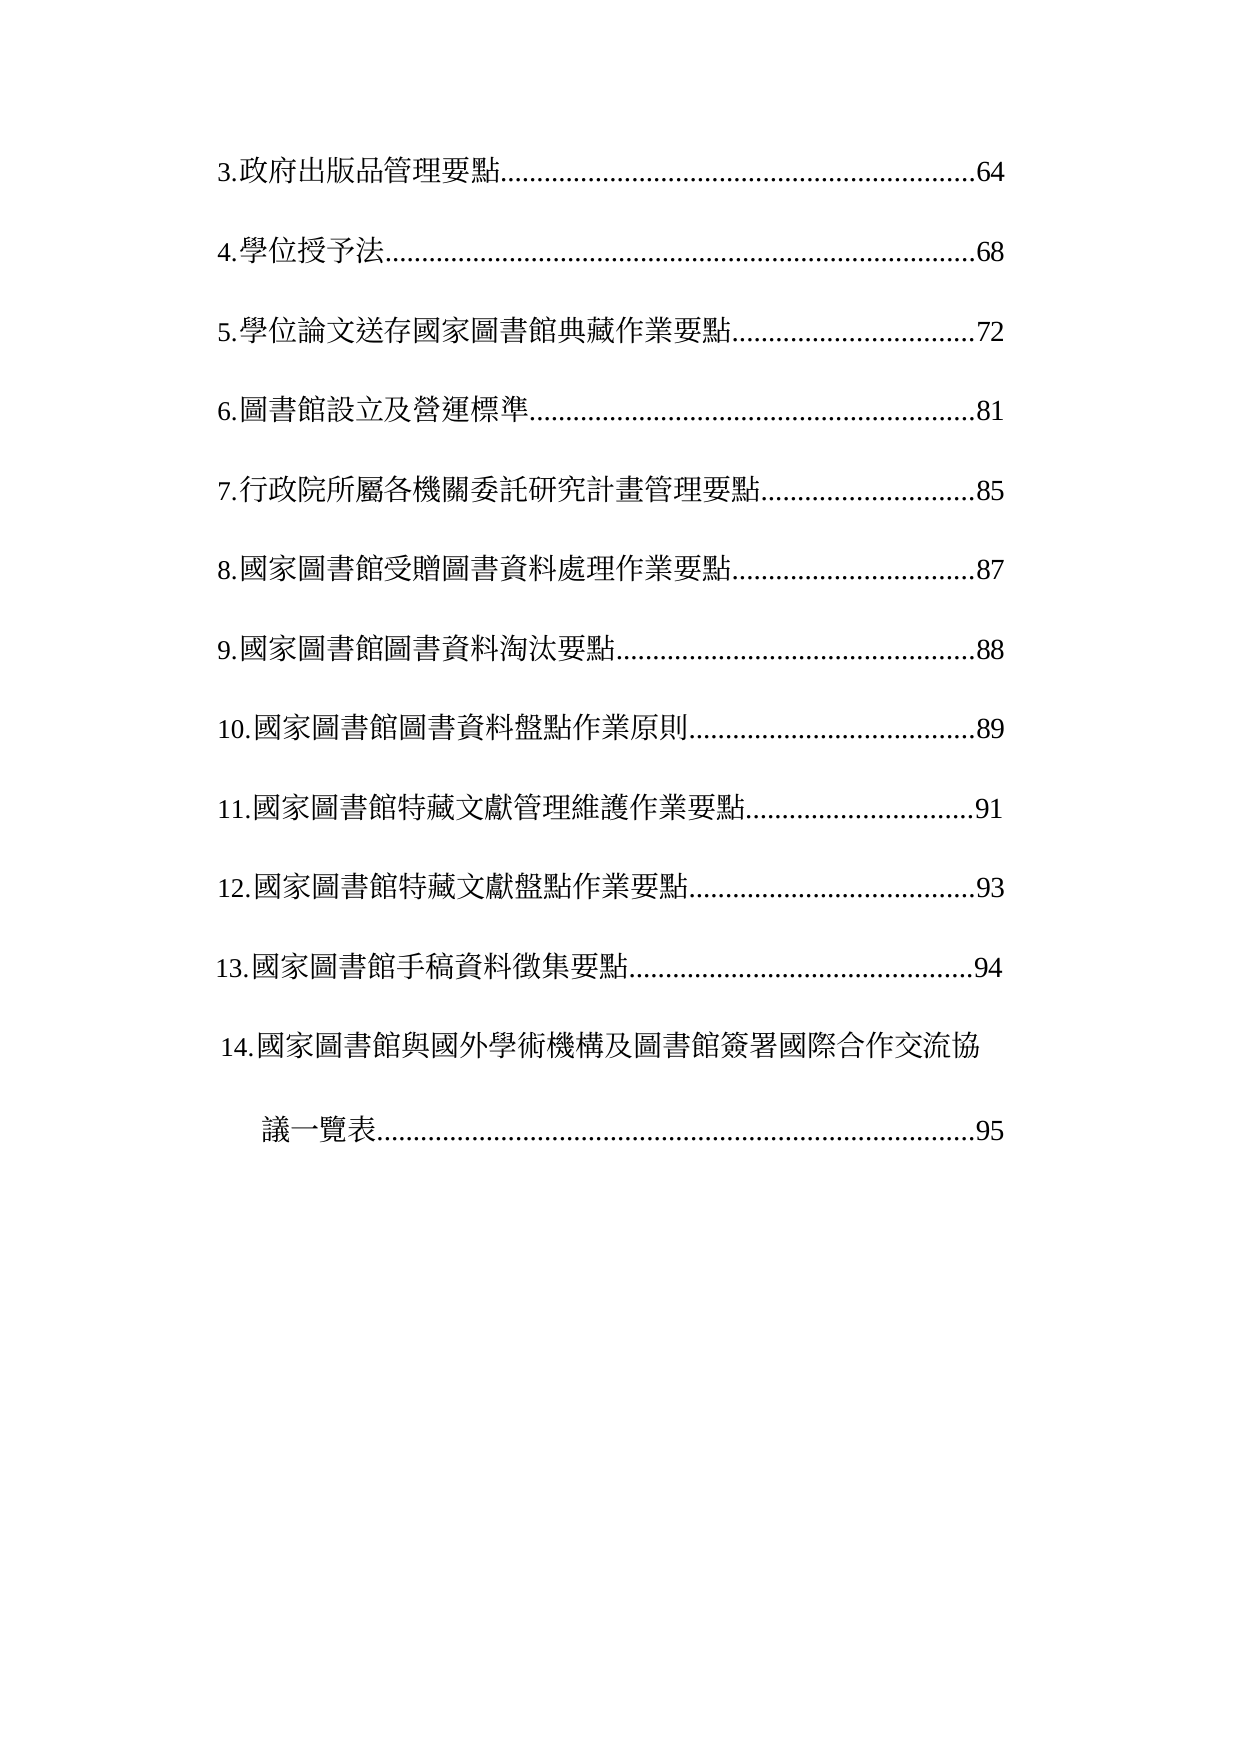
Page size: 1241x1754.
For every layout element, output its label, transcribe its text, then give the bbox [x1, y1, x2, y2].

list 國家圖書館圖書資料盤點作業原則 89 [217, 705, 1063, 747]
list 行政院所屬各機關委託研究計畫管理要點 85 [217, 466, 1063, 508]
list 政府出版品管理要點 64 [217, 148, 1063, 190]
list 國家圖書館手稿資料徵集要點 94 [215, 943, 1063, 985]
list 國家圖書館與國外學術機構及圖書館簽署國際合作交流協議一覽表 95 [220, 1023, 1005, 1149]
list 國家圖書館特藏文獻盤點作業要點 93 [217, 864, 1063, 906]
list 國家圖書館受贈圖書資料處理作業要點 87 [217, 546, 1063, 588]
list 學位授予法 68 [217, 228, 1063, 270]
list 國家圖書館特藏文獻管理維護作業要點 91 [217, 784, 1063, 826]
list 學位論文送存國家圖書館典藏作業要點 72 [217, 307, 1063, 349]
list 國家圖書館圖書資料淘汰要點 88 [217, 626, 1063, 667]
list 圖書館設立及營運標準 81 [217, 387, 1063, 429]
